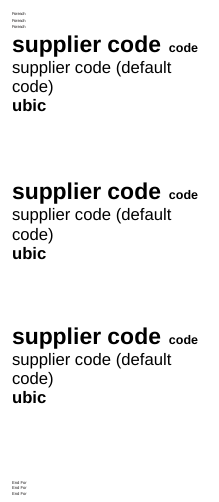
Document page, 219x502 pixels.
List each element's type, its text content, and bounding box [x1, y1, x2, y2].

table_cell For each [12, 25, 211, 31]
table_cell End For [12, 491, 211, 496]
table_cell supplier code code supplier code (default code) ubic [12, 178, 211, 323]
table_cell supplier code code supplier code (default code) ubic [12, 323, 211, 480]
table_cell For each [12, 18, 211, 25]
table_cell End For [12, 486, 211, 491]
table_cell End For [12, 480, 211, 486]
table_cell supplier code code supplier code (default code) ubic [12, 31, 211, 178]
table_header For each [12, 12, 211, 18]
